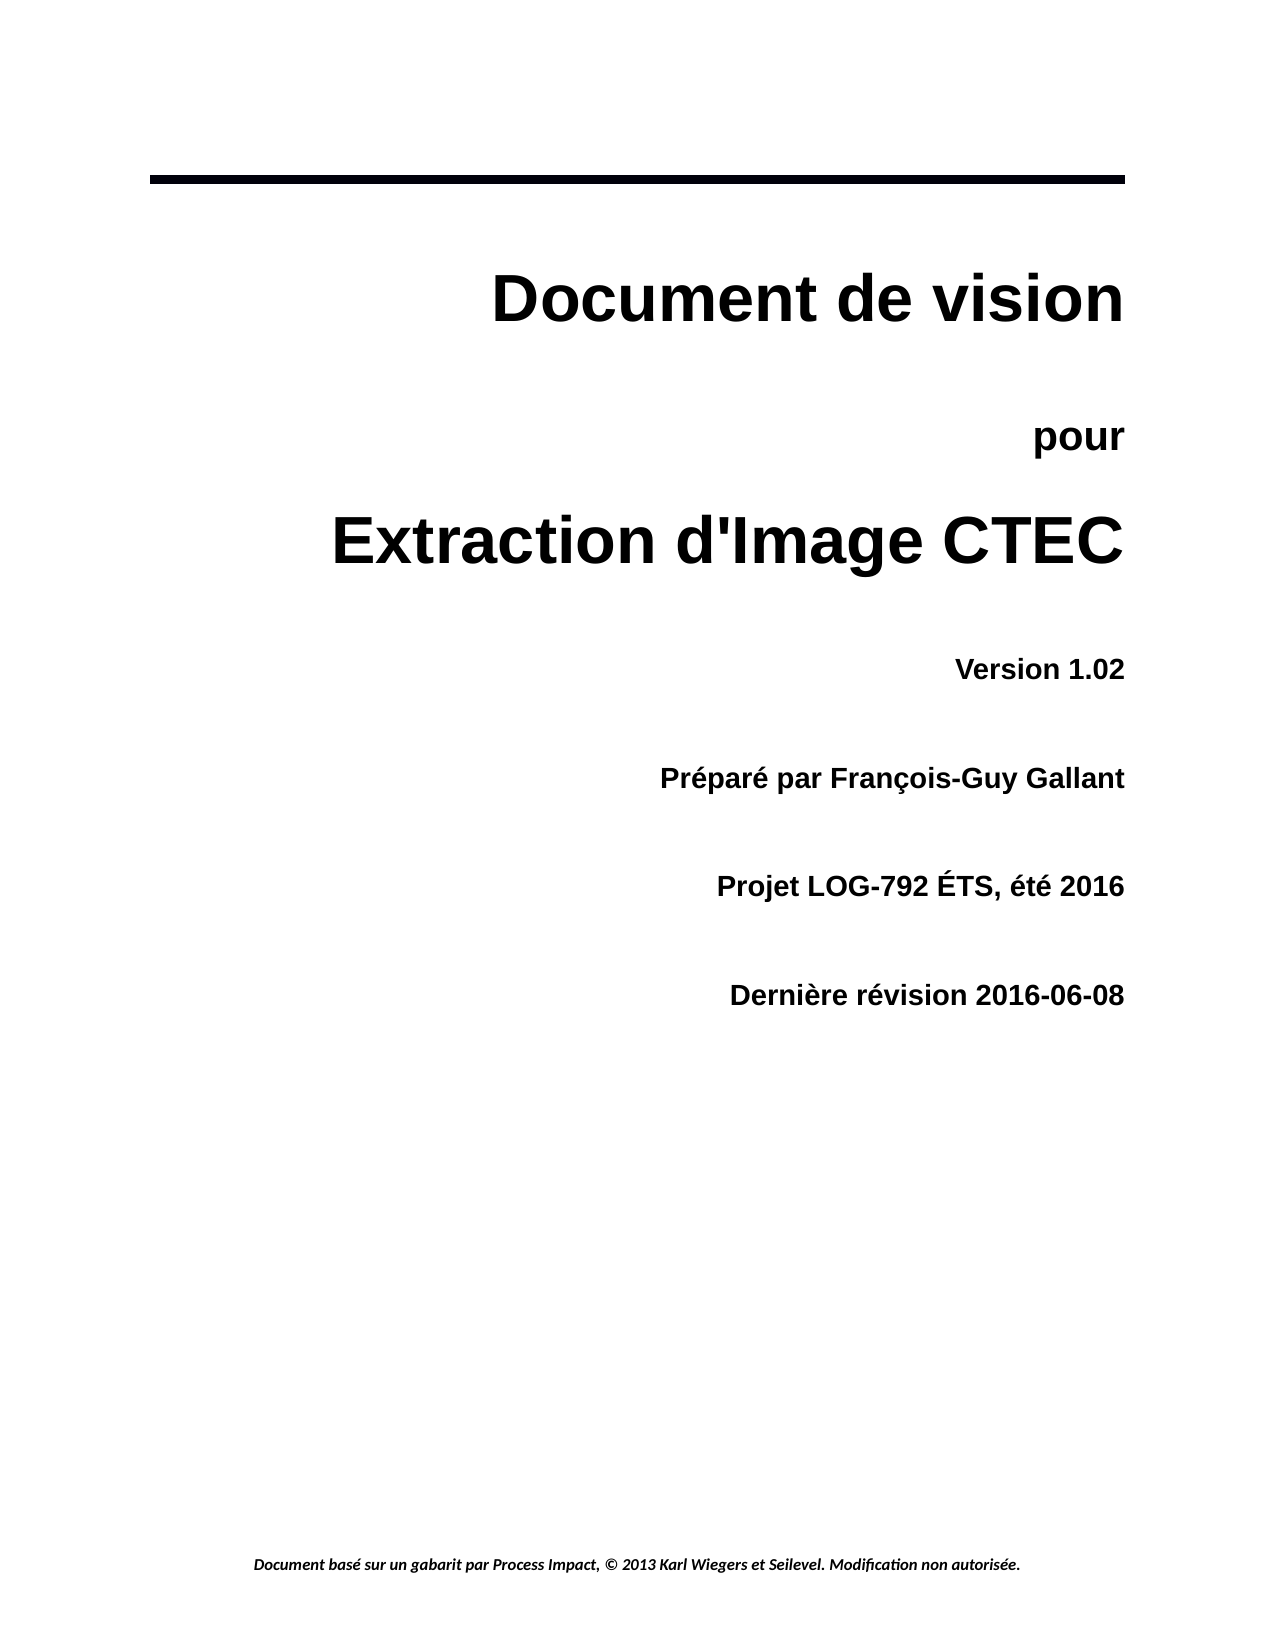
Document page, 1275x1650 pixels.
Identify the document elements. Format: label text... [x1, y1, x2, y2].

text Dernière révision 2016-06-08 [150, 978, 1125, 1011]
title pour [150, 411, 1125, 459]
text Préparé par François-Guy Gallant [150, 761, 1125, 794]
title Extraction d'Image CTEC [150, 501, 1125, 577]
text Version 1.02 [150, 652, 1125, 686]
text Projet LOG-792 ÉTS, été 2016 [150, 869, 1125, 903]
title Document de vision [150, 259, 1125, 336]
